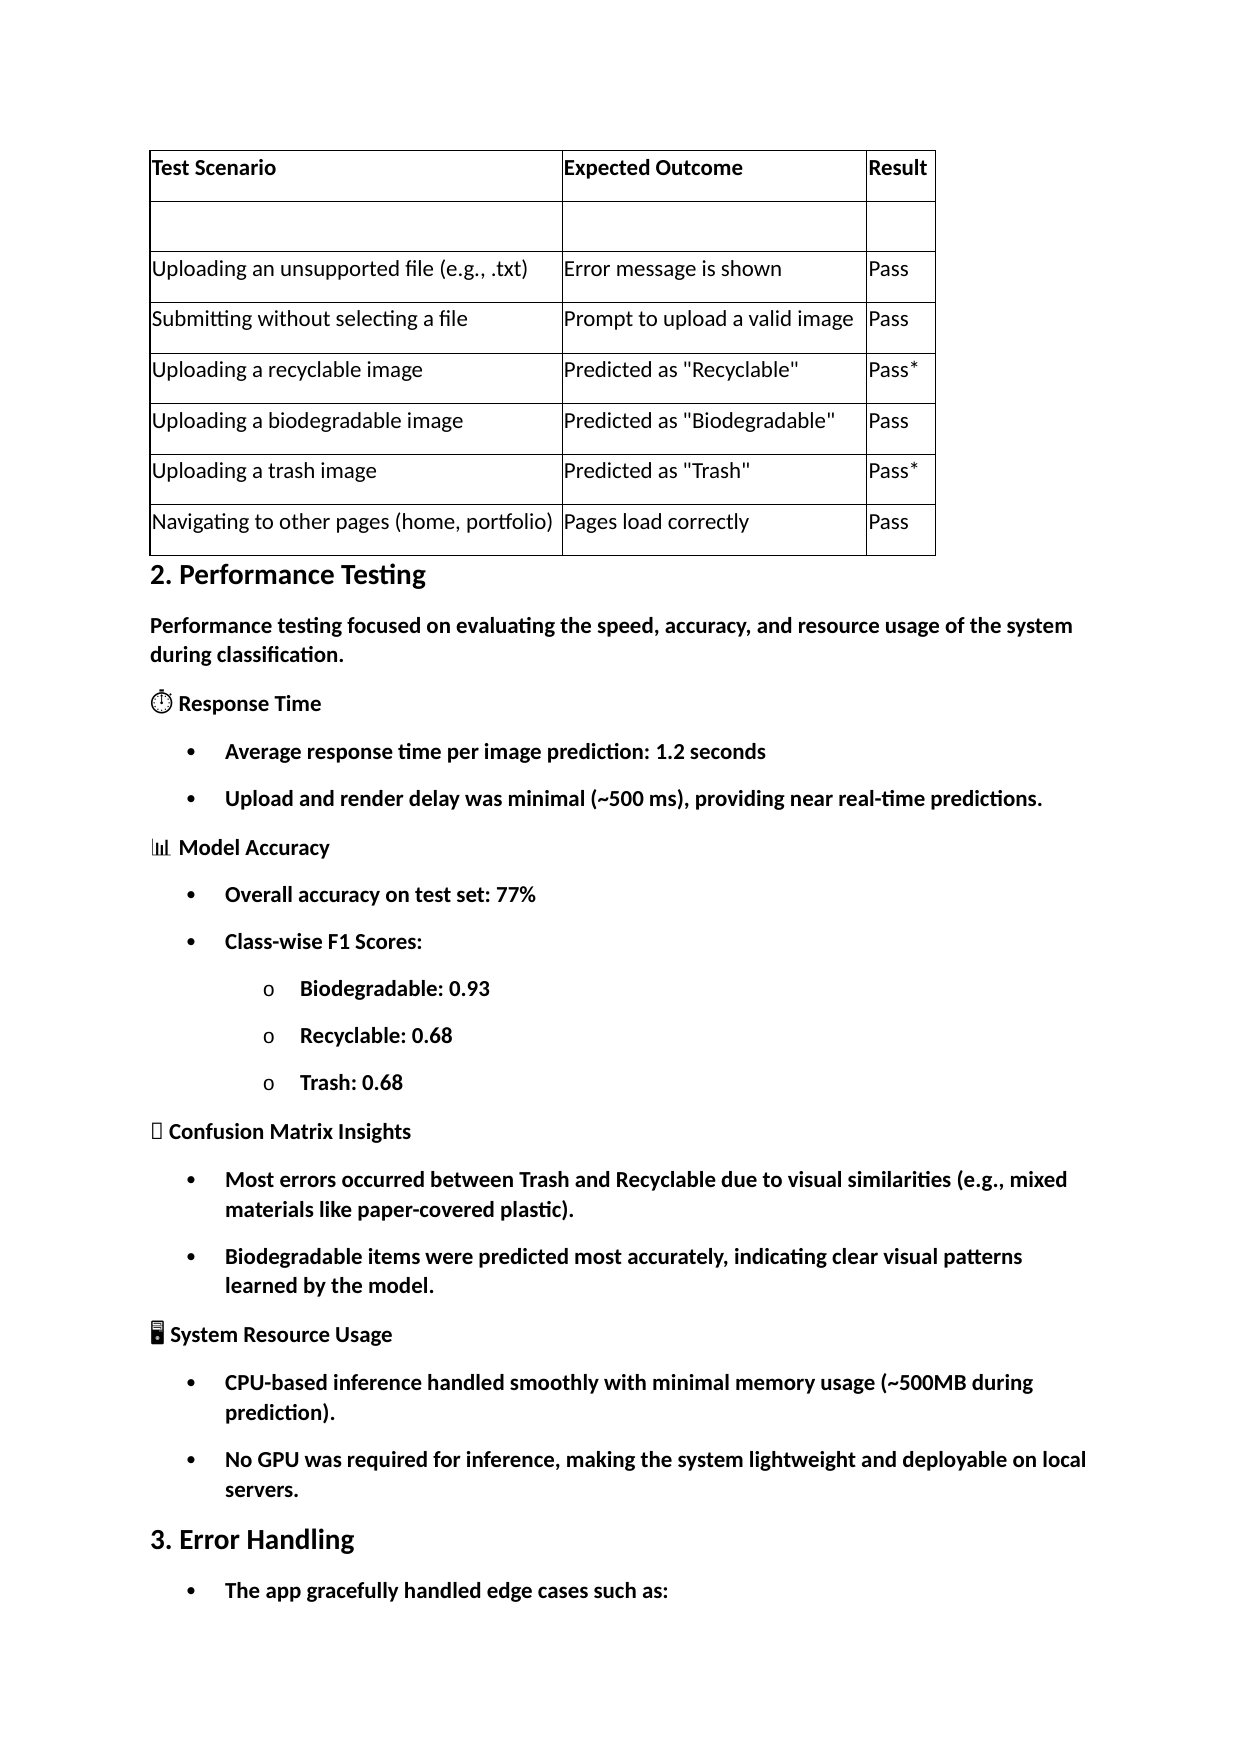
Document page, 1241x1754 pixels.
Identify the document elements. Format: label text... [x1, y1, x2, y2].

table_cell Pass* [867, 455, 935, 504]
table_cell Submitting without selecting a file [151, 303, 562, 352]
list No GPU was required for inference, making the system lightweight and deployable on local servers. [187, 1445, 1090, 1503]
table_cell [563, 202, 866, 251]
table_cell Uploading an unsupported file (e.g., .txt) [151, 252, 562, 302]
text 📊 Model Accuracy [150, 830, 1090, 862]
table_cell Uploading a trash image [151, 455, 562, 504]
list Biodegradable items were predicted most accurately, indicating clear visual patterns learned by the model. [187, 1242, 1090, 1300]
list The app gracefully handled edge cases such as: [187, 1576, 1090, 1604]
table_cell Pages load correctly [563, 505, 866, 555]
text 🖥️ System Resource Usage [150, 1318, 1090, 1349]
table_cell Pass [867, 303, 935, 352]
list Biodegradable: 0.93 [262, 974, 1090, 1002]
list Upload and render delay was minimal (~500 ms), providing near real-time predictions. [187, 784, 1090, 812]
text 2. Performance Testing [150, 556, 1090, 592]
table_cell Pass [867, 404, 935, 454]
text Performance testing focused on evaluating the speed, accuracy, and resource usage of the system during classification. [150, 611, 1090, 669]
table_cell [867, 202, 935, 251]
list Most errors occurred between Trash and Recyclable due to visual similarities (e.g., mixed materials like paper-covered plastic). [187, 1165, 1090, 1223]
table_header Test Scenario [151, 151, 562, 201]
list CPU-based inference handled smoothly with minimal memory usage (~500MB during prediction). [187, 1368, 1090, 1426]
table_cell Pass [867, 252, 935, 302]
list Recyclable: 0.68 [262, 1021, 1090, 1049]
text 🧠 Confusion Matrix Insights [150, 1115, 1090, 1146]
list Overall accuracy on test set: 77% [187, 881, 1090, 908]
list Average response time per image prediction: 1.2 seconds [187, 737, 1090, 765]
table_header Result [867, 151, 935, 201]
text ⏱️ Response Time [150, 687, 1090, 718]
table_cell Uploading a biodegradable image [151, 404, 562, 454]
list Class-wise F1 Scores: [187, 927, 1090, 955]
table_header Expected Outcome [563, 151, 866, 201]
table_cell Navigating to other pages (home, portfolio) [151, 505, 562, 555]
table_cell Predicted as "Trash" [563, 455, 866, 504]
table_cell [151, 202, 562, 251]
table_cell Error message is shown [563, 252, 866, 302]
table_cell Predicted as "Biodegradable" [563, 404, 866, 454]
table_cell Prompt to upload a valid image [563, 303, 866, 352]
table_cell Pass [867, 505, 935, 555]
table_cell Pass* [867, 354, 935, 403]
table_cell Predicted as "Recyclable" [563, 354, 866, 403]
table_cell Uploading a recyclable image [151, 354, 562, 403]
list Trash: 0.68 [262, 1068, 1090, 1097]
text 3. Error Handling [150, 1521, 1090, 1557]
